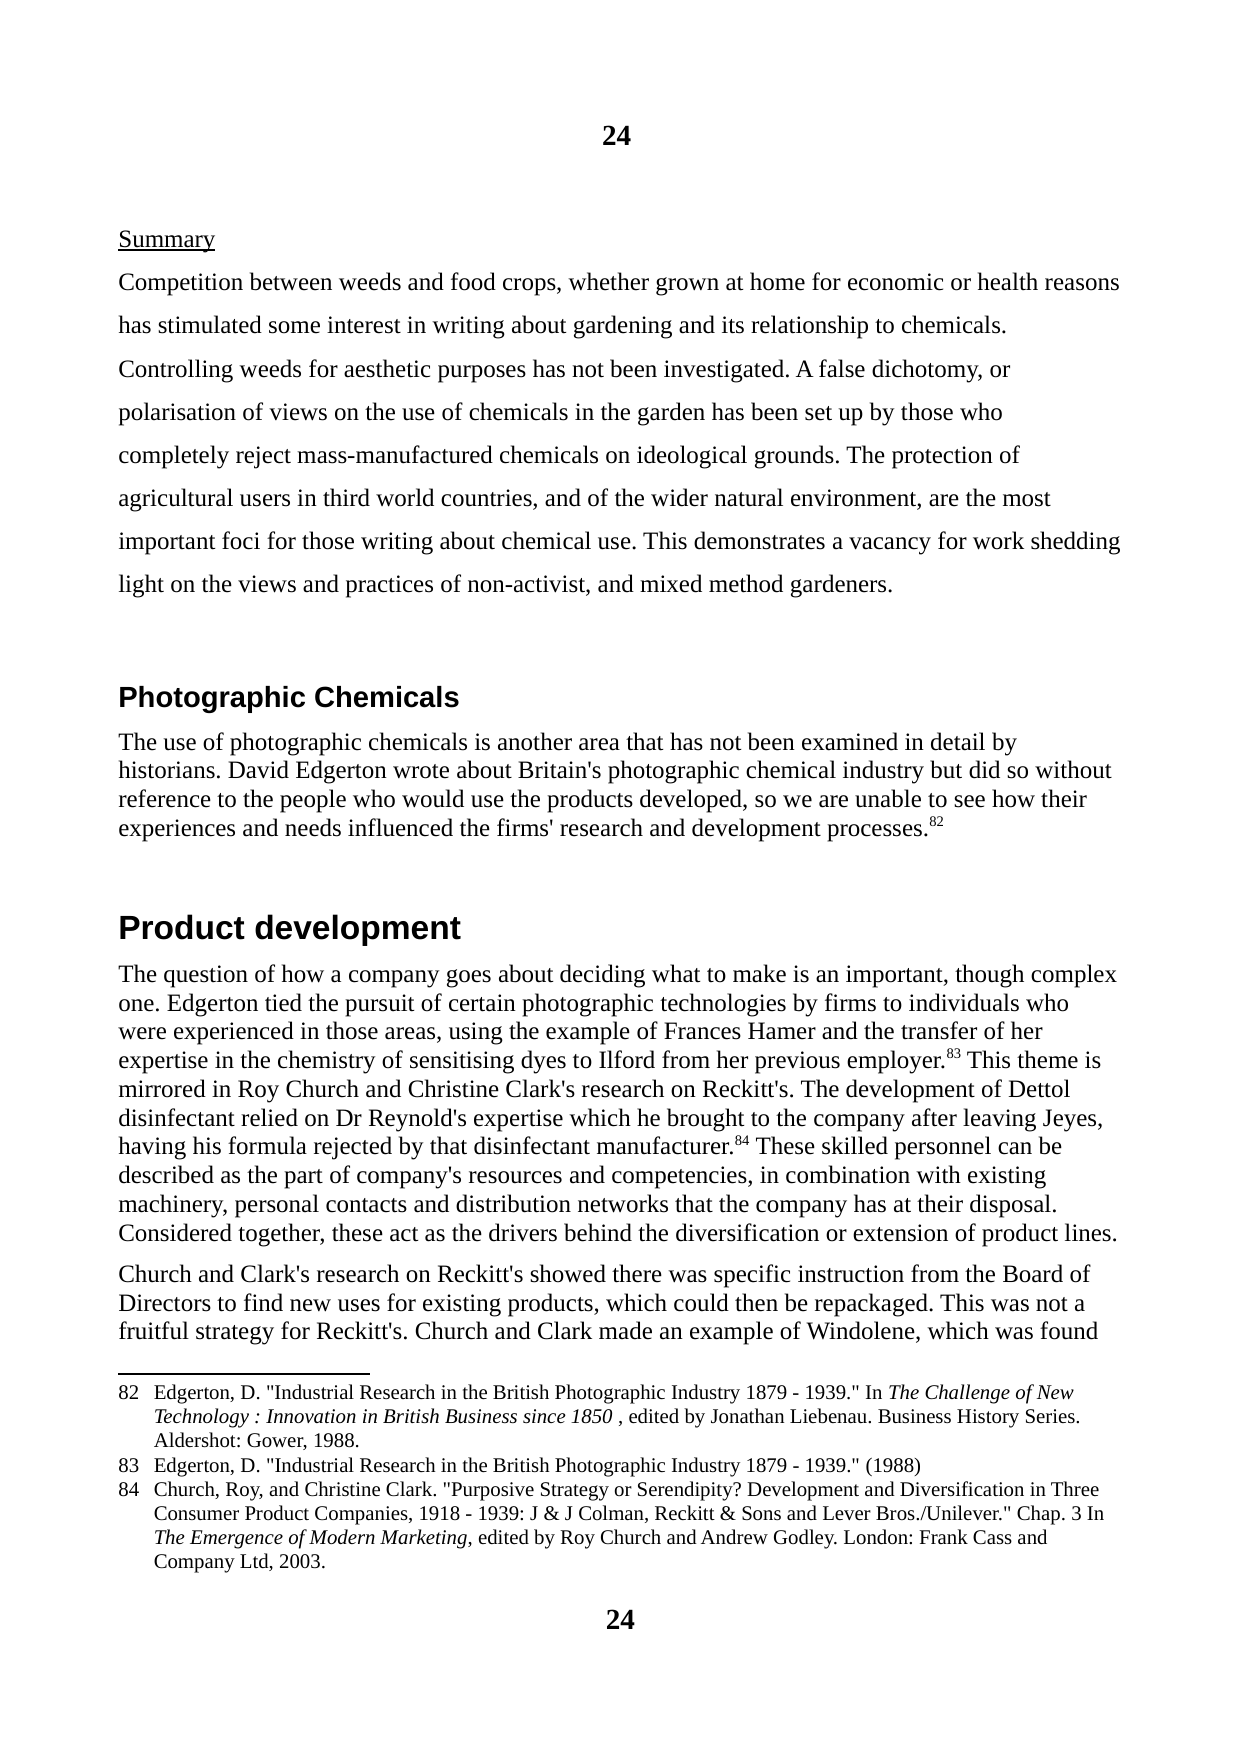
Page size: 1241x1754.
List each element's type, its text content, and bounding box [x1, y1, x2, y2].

text Summary [118, 224, 1122, 253]
text Church, Roy, and Christine Clark. "Purposive Strategy or Serendipity? Development and Diversification in Three Consumer Product Companies, 1918 - 1939: J & J Colman, Reckitt & Sons and Lever Bros./Unilever." Chap. 3 In The Emergence of Modern Marketing, edited by Roy Church and Andrew Godley. London: Frank Cass and Company Ltd, 2003. [118, 1477, 1122, 1573]
subtitle Product development [118, 908, 1122, 946]
text Competition between weeds and food crops, whether grown at home for economic or health reasons has stimulated some interest in writing about gardening and its relationship to chemicals. Controlling weeds for aesthetic purposes has not been investigated. A false dichotomy, or polarisation of views on the use of chemicals in the garden has been set up by those who completely reject mass-manufactured chemicals on ideological grounds. The protection of agricultural users in third world countries, and of the wider natural environment, are the most important foci for those writing about chemical use. This demonstrates a vacancy for work shedding light on the views and practices of non-activist, and mixed method gardeners. [118, 267, 1122, 598]
subtitle Photographic Chemicals [118, 681, 1122, 714]
text The question of how a company goes about deciding what to make is an important, though complex one. Edgerton tied the pursuit of certain photographic technologies by firms to individuals who were experienced in those areas, using the example of Frances Hamer and the transfer of her expertise in the chemistry of sensitising dyes to Ilford from her previous employer. This theme is mirrored in Roy Church and Christine Clark's research on Reckitt's. The development of Dettol disinfectant relied on Dr Reynold's expertise which he brought to the company after leaving Jeyes, having his formula rejected by that disinfectant manufacturer. These skilled personnel can be described as the part of company's resources and competencies, in combination with existing machinery, personal contacts and distribution networks that the company has at their disposal. Considered together, these act as the drivers behind the diversification or extension of product lines. [118, 959, 1122, 1246]
text The use of photographic chemicals is another area that has not been examined in detail by historians. David Edgerton wrote about Britain's photographic chemical industry but did so without reference to the people who would use the products developed, so we are unable to see how their experiences and needs influenced the firms' research and development processes. [118, 727, 1122, 842]
text Church and Clark's research on Reckitt's showed there was specific instruction from the Board of Directors to find new uses for existing products, which could then be repackaged. This was not a fruitful strategy for Reckitt's. Church and Clark made an example of Windolene, which was found [118, 1259, 1122, 1345]
text Edgerton, D. "Industrial Research in the British Photographic Industry 1879 - 1939." (1988) [118, 1452, 1122, 1477]
text Edgerton, D. "Industrial Research in the British Photographic Industry 1879 - 1939." In The Challenge of New Technology : Innovation in British Business since 1850 , edited by Jonathan Liebenau. Business History Series. Aldershot: Gower, 1988. [118, 1380, 1122, 1452]
